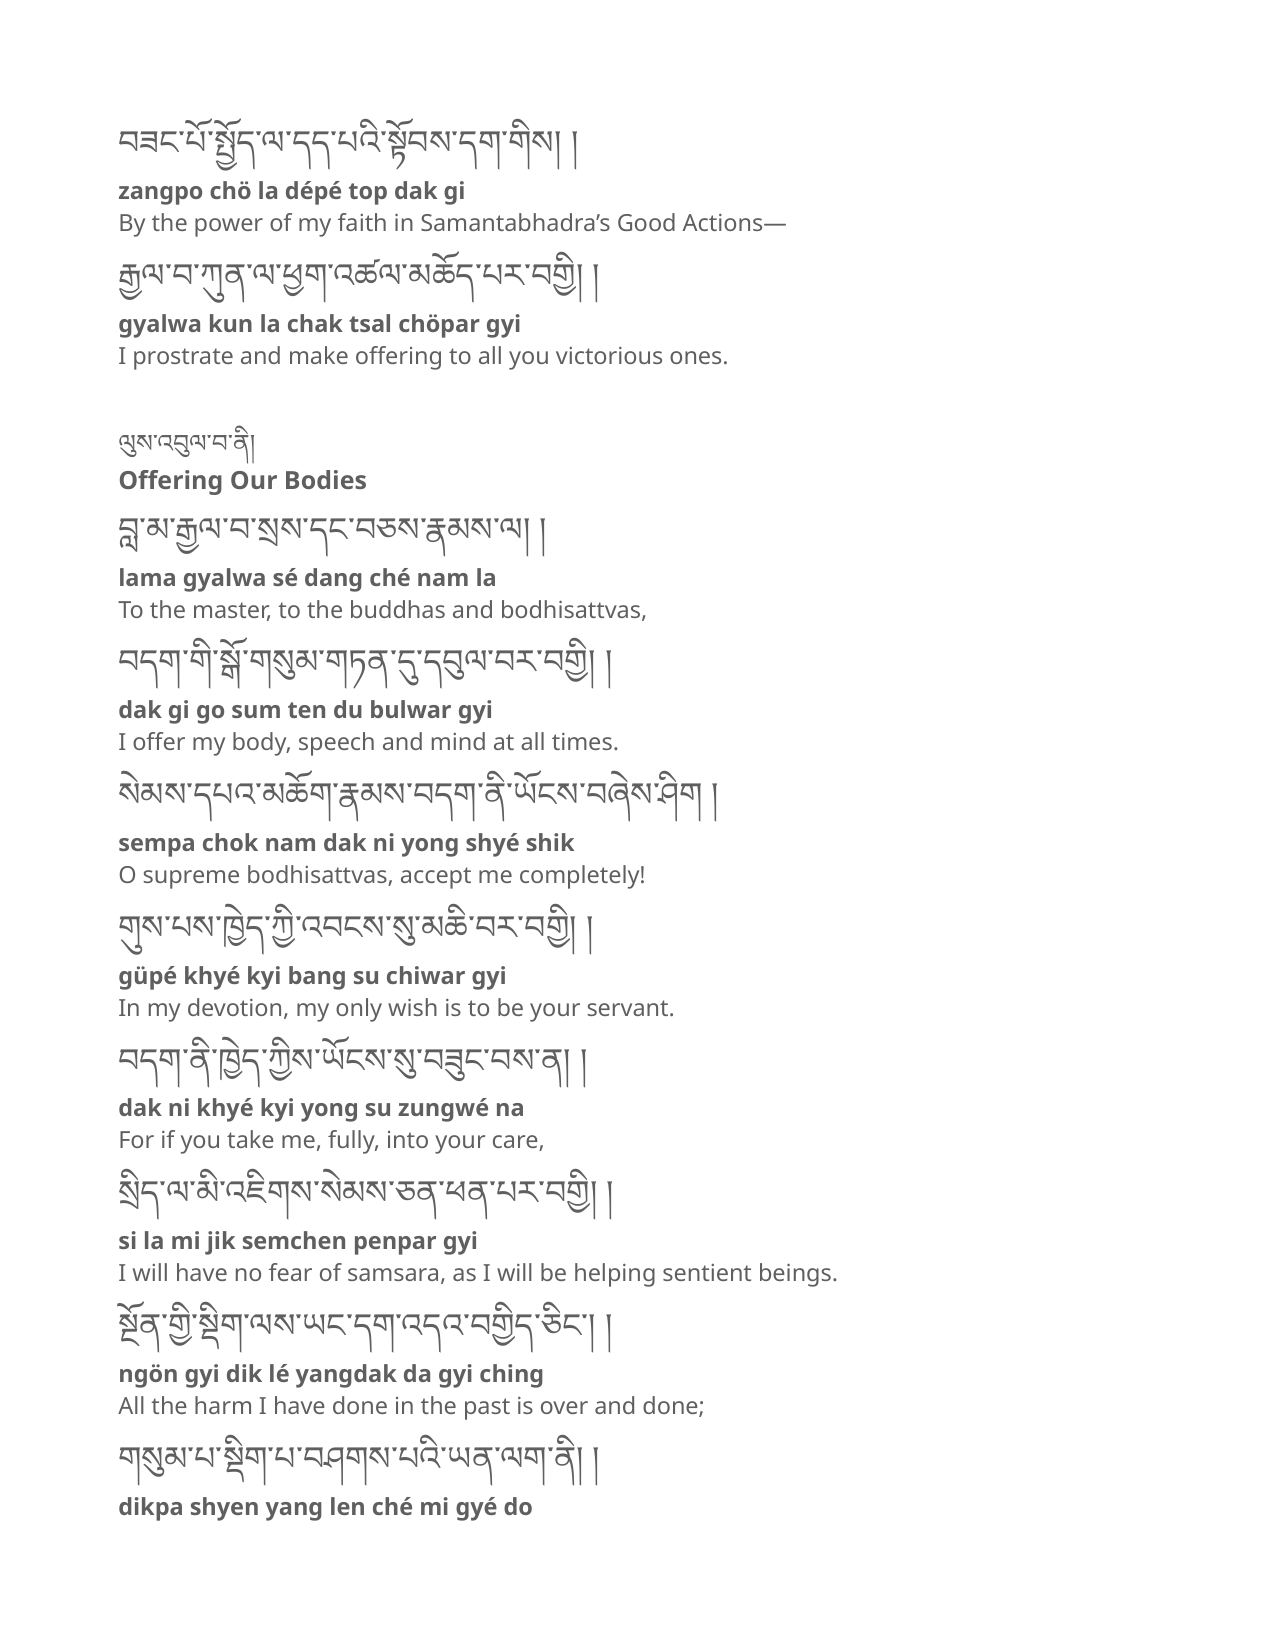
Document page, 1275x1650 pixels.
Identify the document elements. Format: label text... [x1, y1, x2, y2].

text བླ་མ་རྒྱལ་བ་སྲས་དང་བཅས་རྣམས་ལ། ། [118, 505, 1157, 555]
text zangpo chö la dépé top dak gi [118, 174, 1157, 206]
text dak ni khyé kyi yong su zungwé na [118, 1092, 1157, 1124]
text dak gi go sum ten du bulwar gyi [118, 694, 1157, 726]
text ལུས་འབུལ་བ་ནི། [118, 425, 1157, 462]
text For if you take me, fully, into your care, [118, 1124, 1157, 1156]
text རྒྱལ་བ་ཀུན་ལ་ཕྱག་འཚལ་མཆོད་པར་བགྱི། ། [118, 251, 1157, 301]
text lama gyalwa sé dang ché nam la [118, 561, 1157, 593]
text By the power of my faith in Samantabhadra’s Good Actions— [118, 206, 1157, 238]
text བདག་གི་སྒོ་གསུམ་གཏན་དུ་དབུལ་བར་བགྱི། ། [118, 637, 1157, 687]
text བདག་ནི་ཁྱེད་ཀྱིས་ཡོངས་སུ་བཟུང་བས་ན། ། [118, 1036, 1157, 1086]
text I offer my body, speech and mind at all times. [118, 726, 1157, 758]
text ngön gyi dik lé yangdak da gyi ching [118, 1357, 1157, 1389]
text I prostrate and make offering to all you victorious ones. [118, 339, 1157, 371]
text dikpa shyen yang len ché mi gyé do [118, 1490, 1157, 1522]
text sempa chok nam dak ni yong shyé shik [118, 826, 1157, 858]
text གུས་པས་ཁྱེད་ཀྱི་འབངས་སུ་མཆི་བར་བགྱི། ། [118, 903, 1157, 953]
text All the harm I have done in the past is over and done; [118, 1389, 1157, 1421]
text O supreme bodhisattvas, accept me completely! [118, 858, 1157, 890]
text si la mi jik semchen penpar gyi [118, 1224, 1157, 1256]
text སེམས་དཔའ་མཆོག་རྣམས་བདག་ནི་ཡོངས་བཞེས་ཤིག ། [118, 770, 1157, 820]
text I will have no fear of samsara, as I will be helping sentient beings. [118, 1256, 1157, 1288]
text སྔོན་གྱི་སྡིག་ལས་ཡང་དག་འདའ་བགྱིད་ཅིང༌། ། [118, 1301, 1157, 1351]
text gyalwa kun la chak tsal chöpar gyi [118, 307, 1157, 339]
text སྲིད་ལ་མི་འཇིགས་སེམས་ཅན་ཕན་པར་བགྱི། ། [118, 1168, 1157, 1218]
text güpé khyé kyi bang su chiwar gyi [118, 959, 1157, 991]
text Offering Our Bodies [118, 462, 1157, 496]
text In my devotion, my only wish is to be your servant. [118, 991, 1157, 1023]
text གསུམ་པ་སྡིག་པ་བཤགས་པའི་ཡན་ལག་ནི། ། [118, 1434, 1157, 1484]
text To the master, to the buddhas and bodhisattvas, [118, 593, 1157, 625]
text བཟང་པོ་སྤྱོད་ལ་དད་པའི་སྟོབས་དག་གིས། ། [118, 118, 1157, 168]
